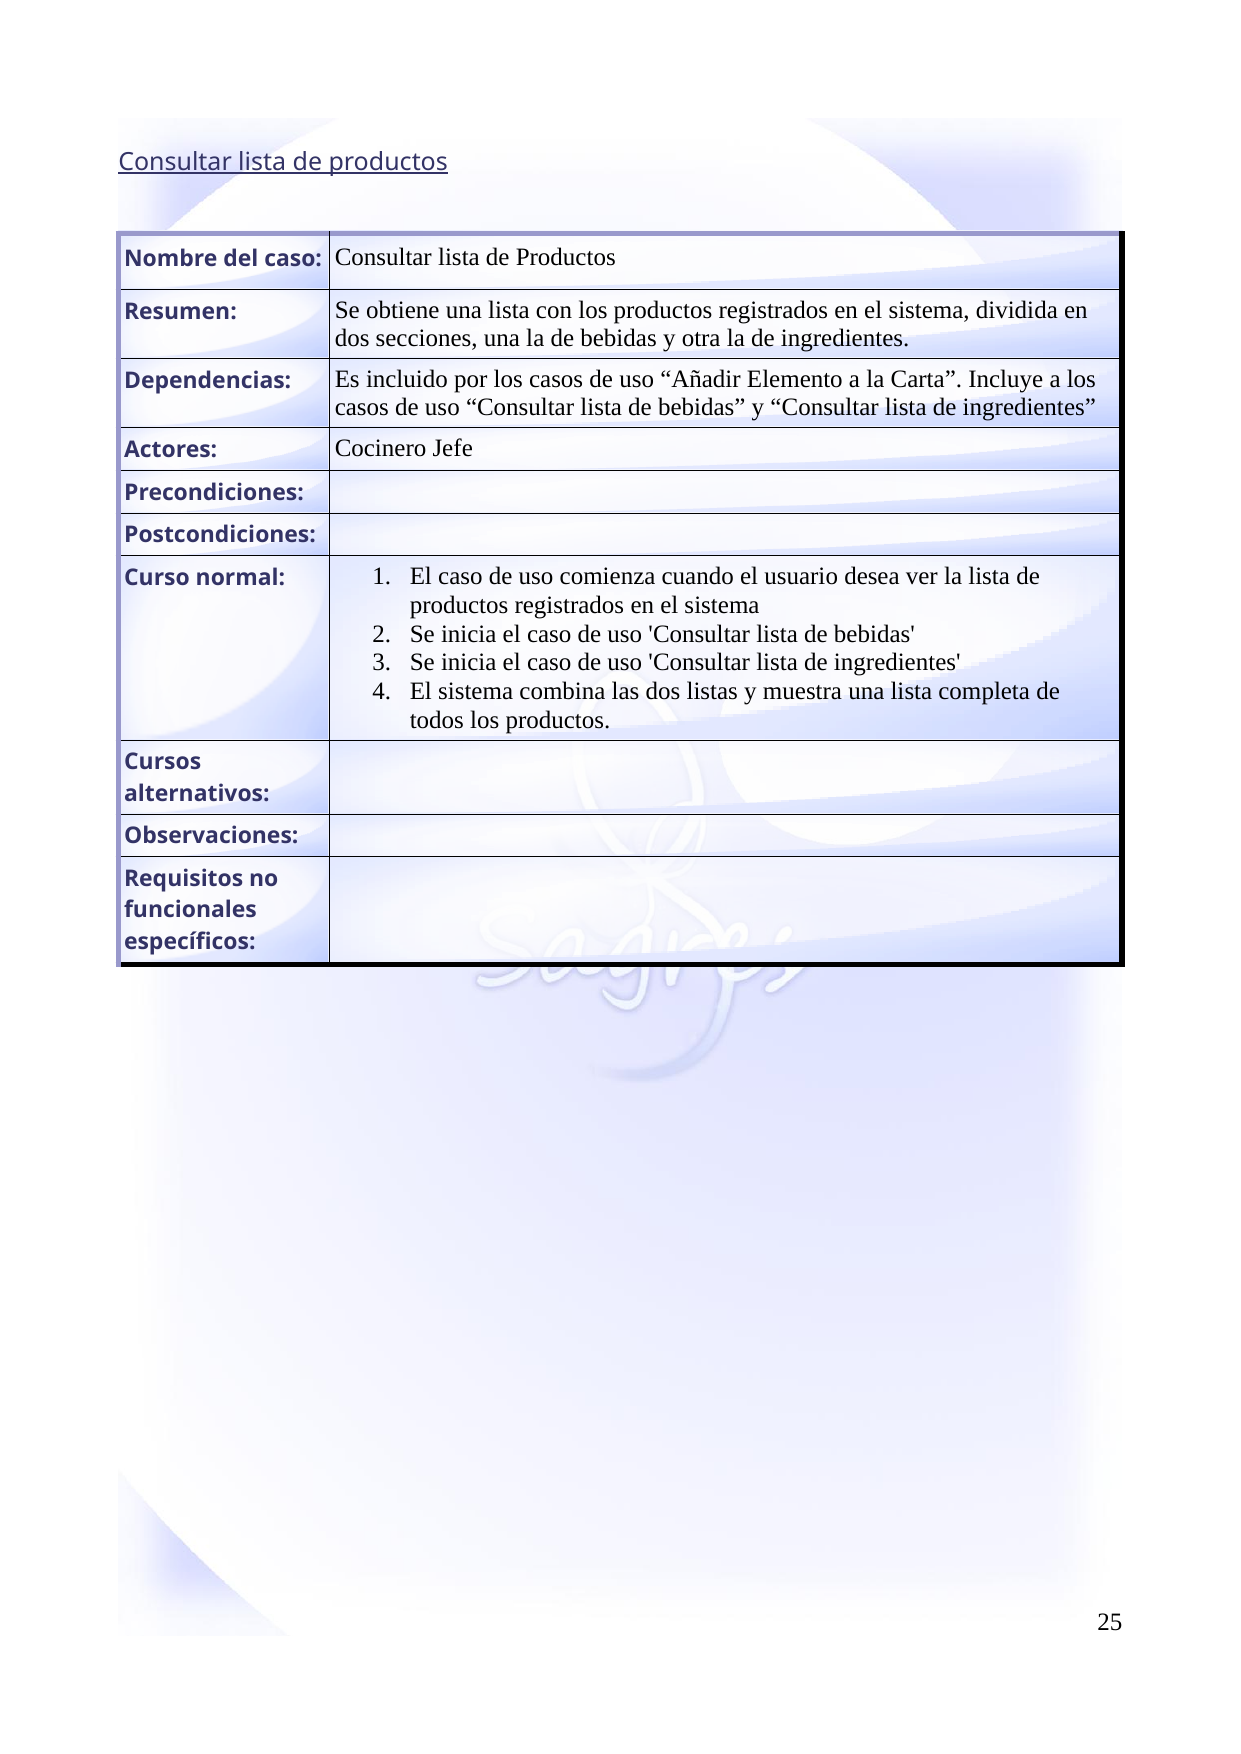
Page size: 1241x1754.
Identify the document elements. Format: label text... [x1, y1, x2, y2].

table_cell [330, 514, 1119, 555]
table_cell [330, 741, 1119, 813]
table_cell Cocinero Jefe [330, 428, 1119, 470]
picture [118, 118, 1122, 143]
subtitle Consultar lista de productos [118, 143, 1122, 177]
table_cell Dependencias: [121, 359, 329, 427]
table_cell Observaciones: [121, 815, 329, 856]
table_cell [330, 857, 1119, 962]
table_cell Precondiciones: [121, 471, 329, 513]
table_cell [330, 471, 1119, 513]
table_cell El caso de uso comienza cuando el usuario desea ver la lista de productos registrados en el sistema Se inicia el caso de uso 'Consultar lista de bebidas' Se inicia el caso de uso 'Consultar lista de ingredientes' El sistema combina las dos listas y muestra una lista completa de todos los productos. [330, 556, 1119, 739]
picture [118, 967, 1122, 1636]
table_cell Postcondiciones: [121, 514, 329, 555]
table_header Consultar lista de Productos [330, 236, 1119, 289]
table_cell Es incluido por los casos de uso “Añadir Elemento a la Carta”. Incluye a los casos de uso “Consultar lista de bebidas” y “Consultar lista de ingredientes” [330, 359, 1119, 427]
table_cell Resumen: [121, 290, 329, 358]
table_cell Cursos alternativos: [121, 741, 329, 813]
table_cell Requisitos no funcionales específicos: [121, 857, 329, 962]
table_cell Curso normal: [121, 556, 329, 739]
table_cell Actores: [121, 428, 329, 470]
table_cell [330, 815, 1119, 856]
picture [118, 177, 1122, 231]
table_header Nombre del caso: [121, 236, 329, 289]
table_cell Se obtiene una lista con los productos registrados en el sistema, dividida en dos secciones, una la de bebidas y otra la de ingredientes. [330, 290, 1119, 358]
